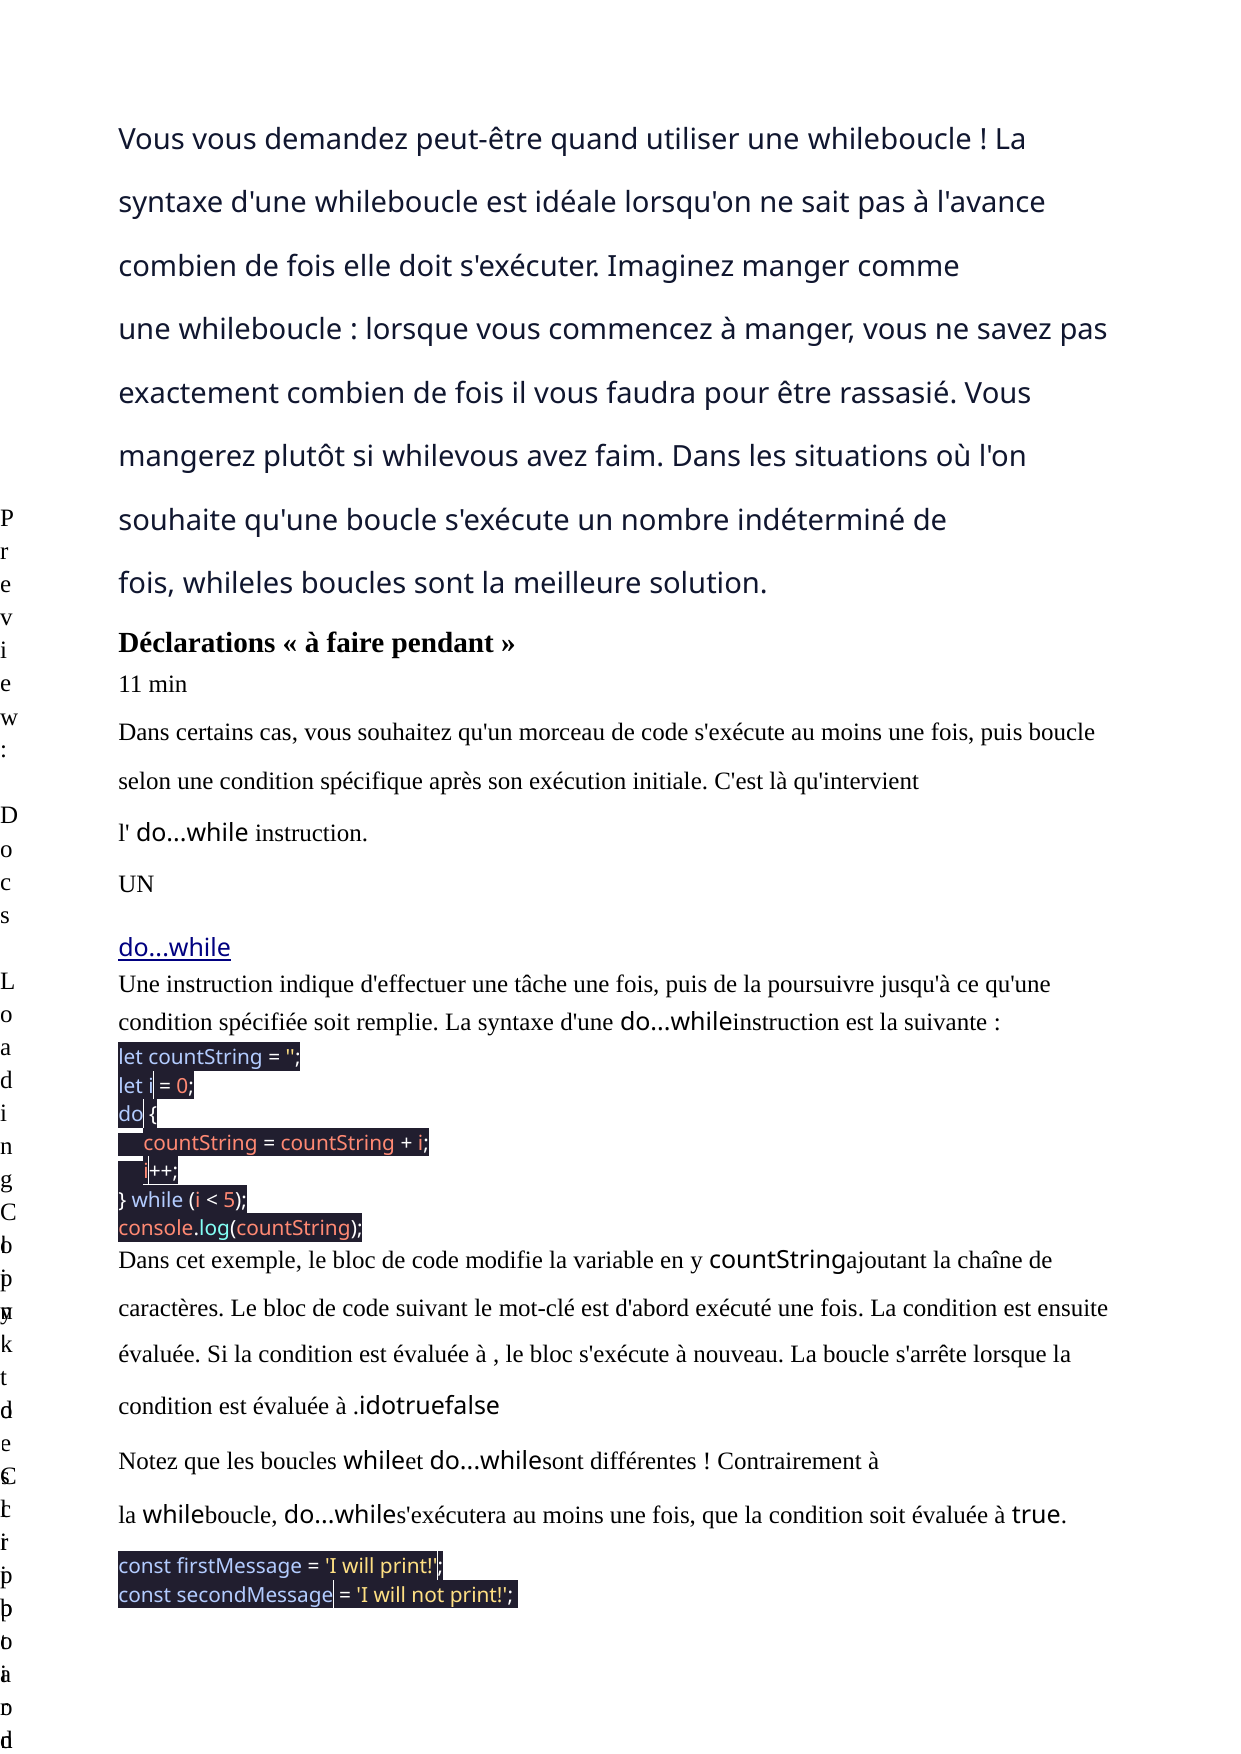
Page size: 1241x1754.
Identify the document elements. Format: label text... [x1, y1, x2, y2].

text Notez que les boucles whileet do...whilesont différentes ! Contrairement à la whileboucle, do...whiles'exécutera au moins une fois, que la condition soit évaluée à true. [118, 1442, 1122, 1531]
text } while (i < 5); [118, 1185, 1122, 1213]
text let countString = ''; [118, 1042, 1122, 1071]
text i++; [118, 1156, 1122, 1185]
text do { [118, 1099, 1122, 1128]
text Une instruction indique d'effectuer une tâche une fois, puis de la poursuivre jusqu'à ce qu'une condition spécifiée soit remplie. La syntaxe d'une do...whileinstruction est la suivante : [118, 969, 1122, 1037]
text UN [118, 869, 1122, 898]
text countString = countString + i; [118, 1128, 1122, 1156]
text 11 min [118, 669, 1122, 698]
text Vous vous demandez peut-être quand utiliser une whileboucle ! La syntaxe d'une whileboucle est idéale lorsqu'on ne sait pas à l'avance combien de fois elle doit s'exécuter. Imaginez manger comme une whileboucle : lorsque vous commencez à manger, vous ne savez pas exactement combien de fois il vous faudra pour être rassasié. Vous mangerez plutôt si whilevous avez faim. Dans les situations où l'on souhaite qu'une boucle s'exécute un nombre indéterminé de fois, whileles boucles sont la meilleure solution. [118, 118, 1122, 602]
text Dans cet exemple, le bloc de code modifie la variable en y countStringajoutant la chaîne de caractères. Le bloc de code suivant le mot-clé est d'abord exécuté une fois. La condition est ensuite évaluée. Si la condition est évaluée à , le bloc s'exécute à nouveau. La boucle s'arrête lorsque la condition est évaluée à .idotruefalse [118, 1242, 1122, 1422]
text console.log(countString); [118, 1213, 1122, 1242]
text let i = 0; [118, 1071, 1122, 1099]
text const firstMessage = 'I will print!'; [118, 1551, 1122, 1580]
text const secondMessage = 'I will not print!'; [118, 1580, 1122, 1608]
subtitle Déclarations « à faire pendant » [118, 626, 1122, 659]
text Dans certains cas, vous souhaitez qu'un morceau de code s'exécute au moins une fois, puis boucle selon une condition spécifique après son exécution initiale. C'est là qu'intervient l' do...while instruction. [118, 717, 1122, 849]
text do...while [118, 930, 1122, 964]
